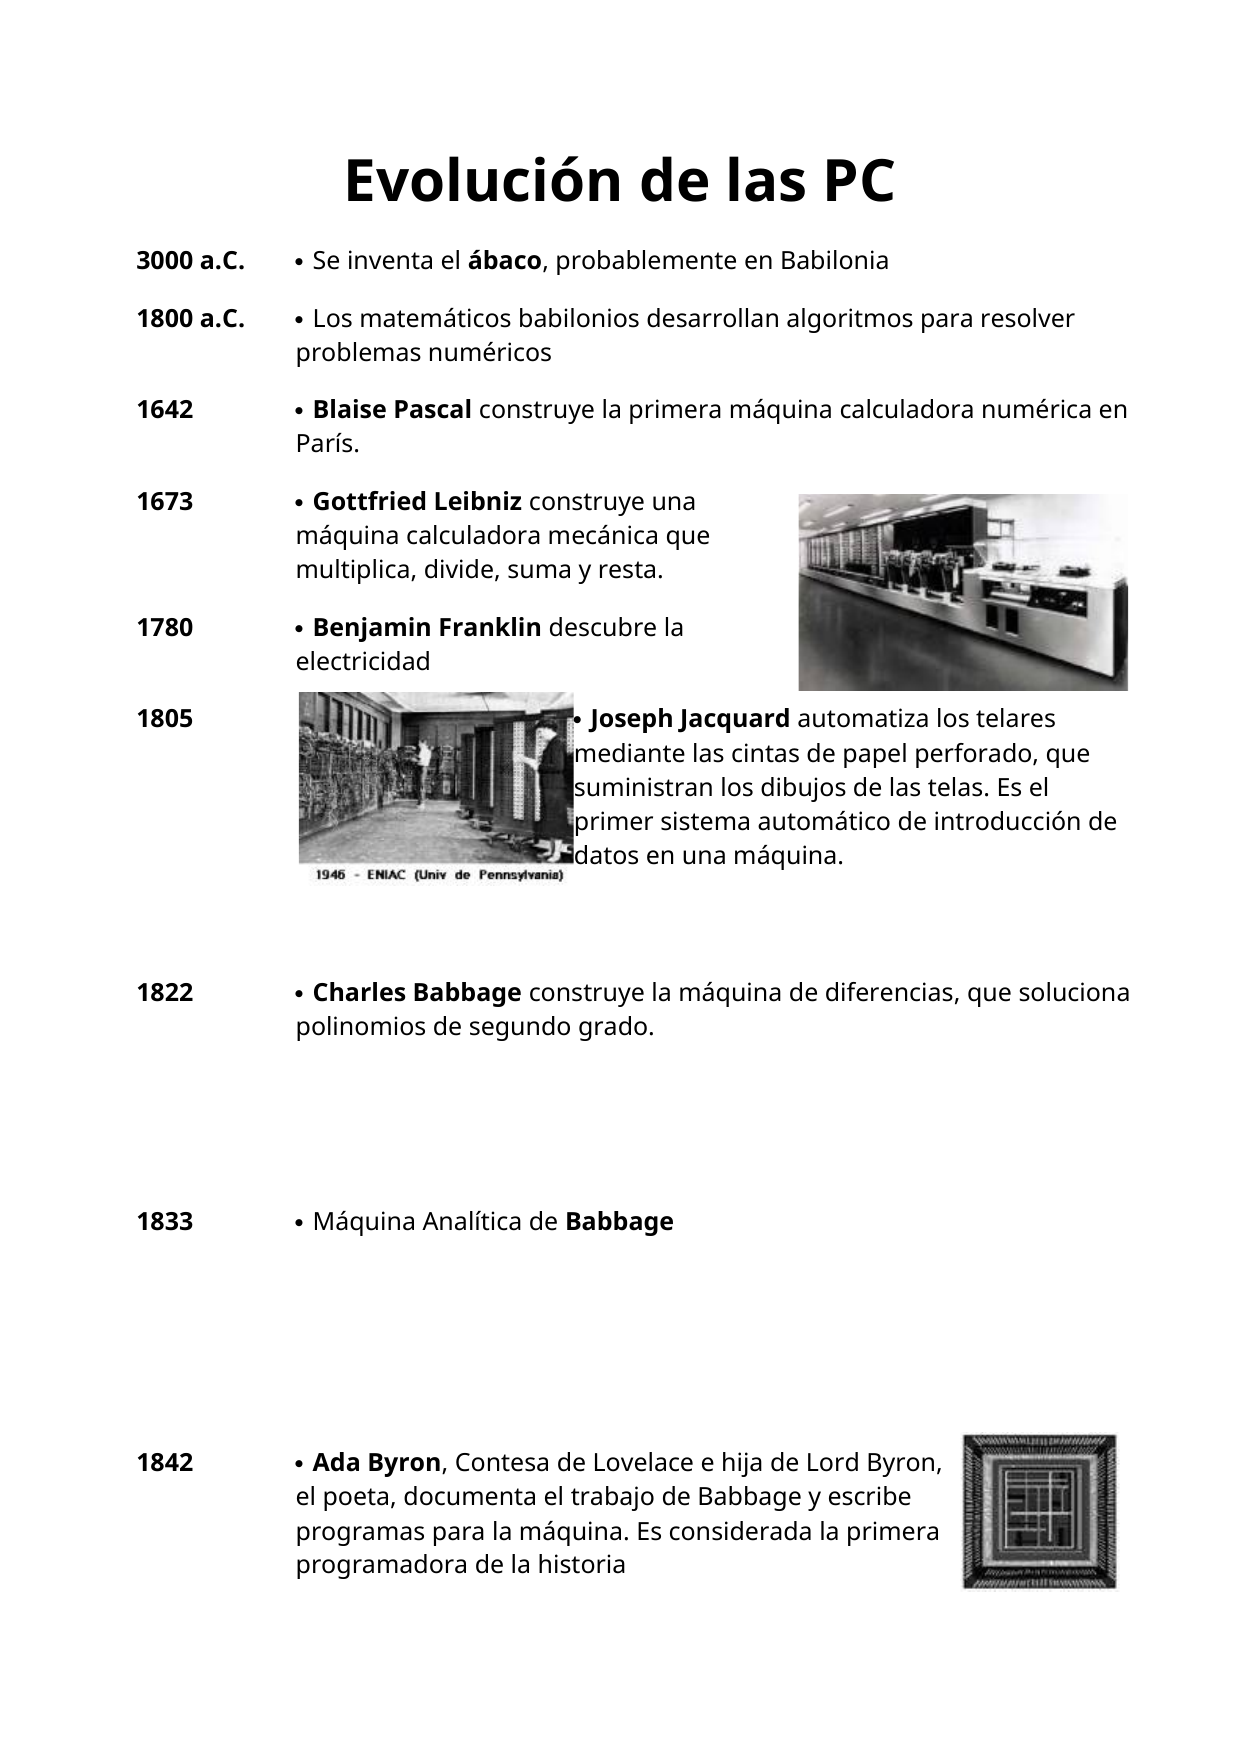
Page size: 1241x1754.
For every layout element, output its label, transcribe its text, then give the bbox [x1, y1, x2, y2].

picture [798, 494, 1129, 691]
table_cell Charles Babbage construye la máquina de diferencias, que soluciona polinomios de segundo grado. [295, 963, 1133, 1192]
table_cell 1673 [136, 472, 295, 598]
title Evolución de las PC [177, 139, 1063, 218]
table_cell 1805 [136, 689, 295, 963]
table_cell Los matemáticos babilonios desarrollan algoritmos para resolver problemas numéricos [295, 289, 1133, 380]
table_cell 1833 [136, 1192, 295, 1433]
table_cell Benjamin Franklin descubre la electricidad [295, 598, 798, 689]
table_cell 1822 [136, 963, 295, 1192]
table_header 3000 a.C. [136, 231, 295, 289]
table_cell Ada Byron, Contesa de Lovelace e hija de Lord Byron, el poeta, documenta el trabajo de Babbage y escribe programas para la máquina. Es considerada la primera programadora de la historia [295, 1433, 960, 1593]
picture [960, 1432, 1120, 1592]
table_cell Joseph Jacquard automatiza los telares mediante las cintas de papel perforado, que suministran los dibujos de las telas. Es el primer sistema automático de introducción de datos en una máquina. [295, 689, 1133, 963]
table_cell Blaise Pascal construye la primera máquina calculadora numérica en París. [295, 380, 1133, 472]
picture [298, 692, 574, 886]
table_cell 1780 [136, 598, 295, 689]
table_cell 1642 [136, 380, 295, 472]
table_cell Máquina Analítica de Babbage [295, 1192, 1133, 1433]
table_cell Gottfried Leibniz construye una máquina calculadora mecánica que multiplica, divide, suma y resta. [295, 472, 1133, 598]
table_cell 1800 a.C. [136, 289, 295, 380]
table_header Se inventa el ábaco, probablemente en Babilonia [295, 231, 1133, 289]
table_cell 1842 [136, 1433, 295, 1593]
